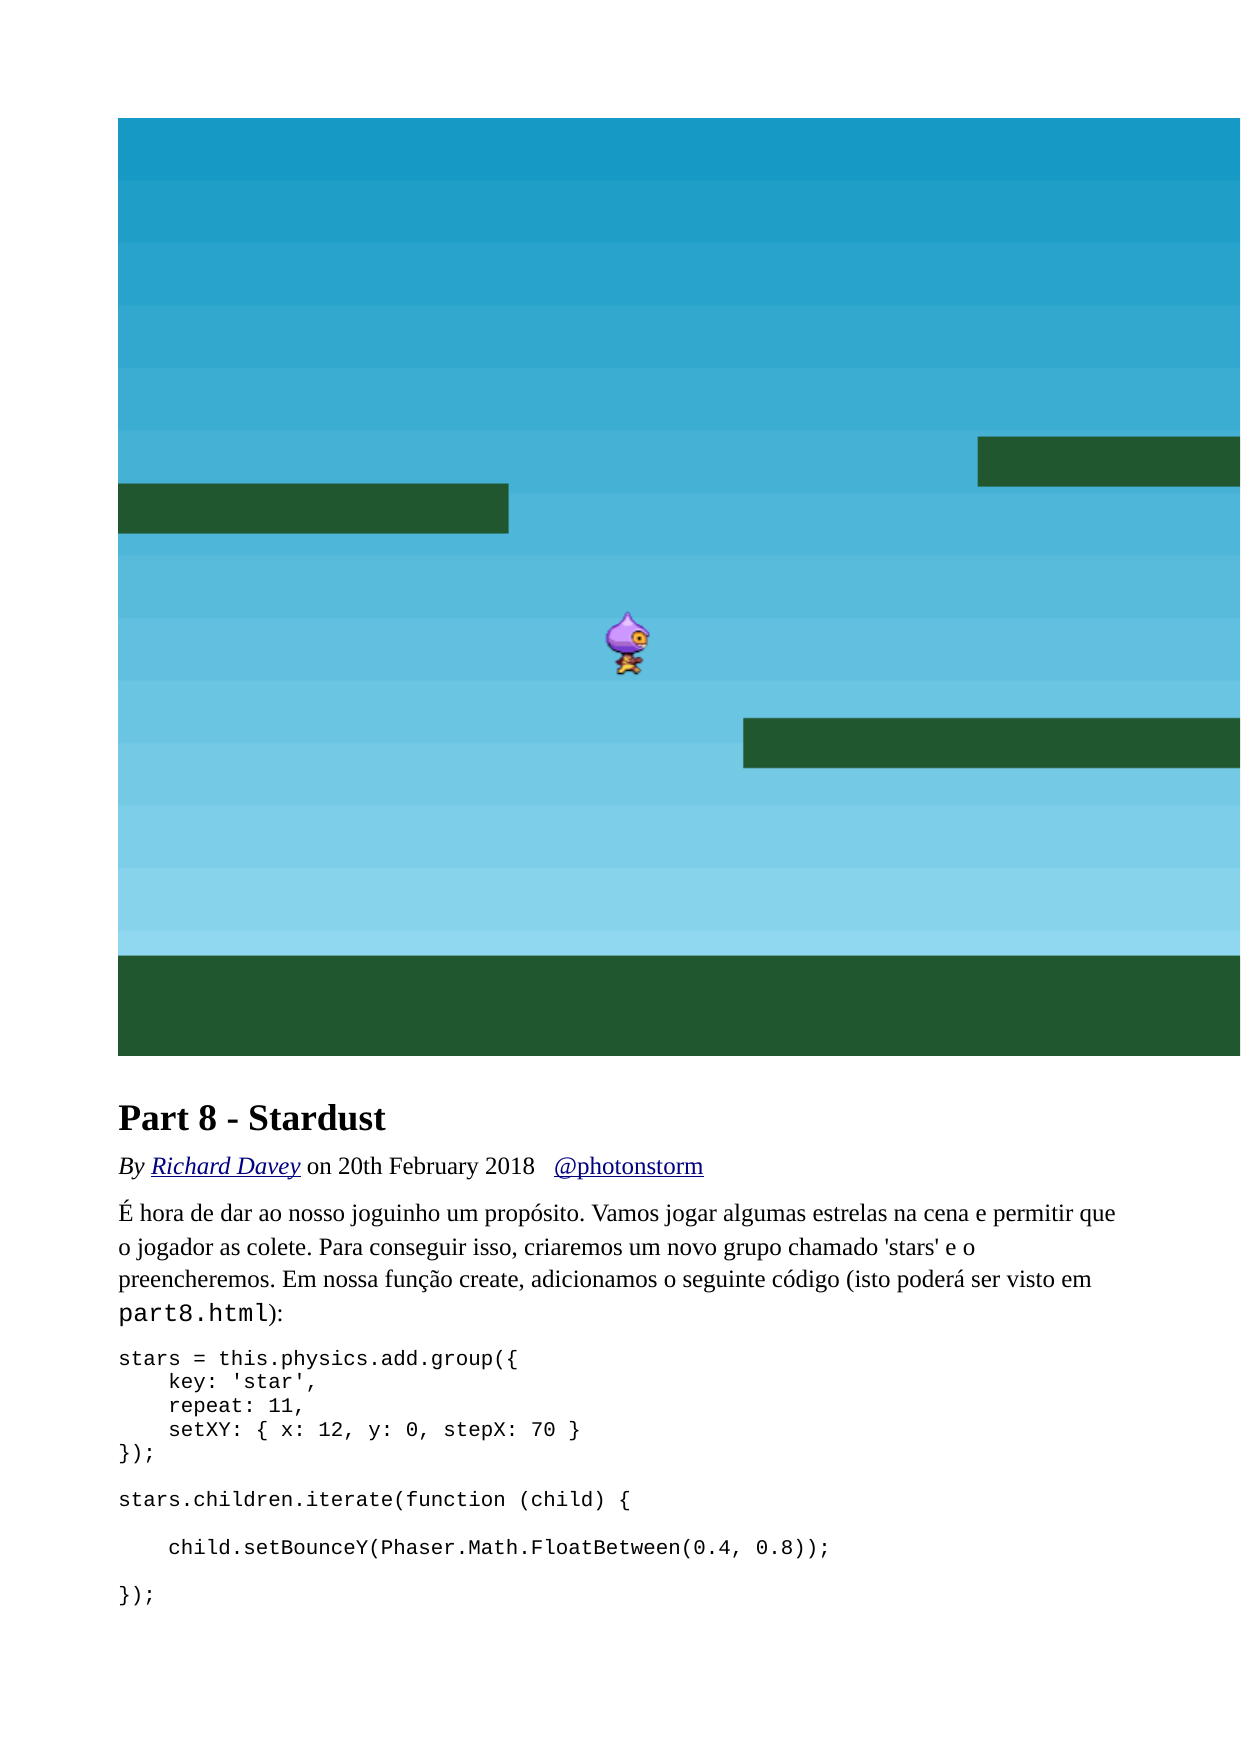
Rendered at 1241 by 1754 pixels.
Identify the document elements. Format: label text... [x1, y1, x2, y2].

text By Richard Davey on 20th February 2018 @photonstorm [118, 1151, 1122, 1180]
text child.setBounceY(Phaser.Math.FloatBetween(0.4, 0.8)); [118, 1537, 1122, 1560]
text }); [118, 1442, 1122, 1466]
subtitle Part 8 - Stardust [118, 1095, 1122, 1138]
text key: 'star', [118, 1371, 1122, 1395]
text repeat: 11, [118, 1395, 1122, 1418]
text É hora de dar ao nosso joguinho um propósito. Vamos jogar algumas estrelas na cena e permitir que o jogador as colete. Para conseguir isso, criaremos um novo grupo chamado 'stars' e o preencheremos. Em nossa função create, adicionamos o seguinte código (isto poderá ser visto em part8.html): [118, 1198, 1122, 1328]
text stars.children.iterate(function (child) { [118, 1489, 1122, 1513]
text }); [118, 1584, 1122, 1608]
text setXY: { x: 12, y: 0, stepX: 70 } [118, 1418, 1122, 1442]
text stars = this.physics.add.group({ [118, 1348, 1122, 1371]
picture [118, 118, 1241, 1056]
